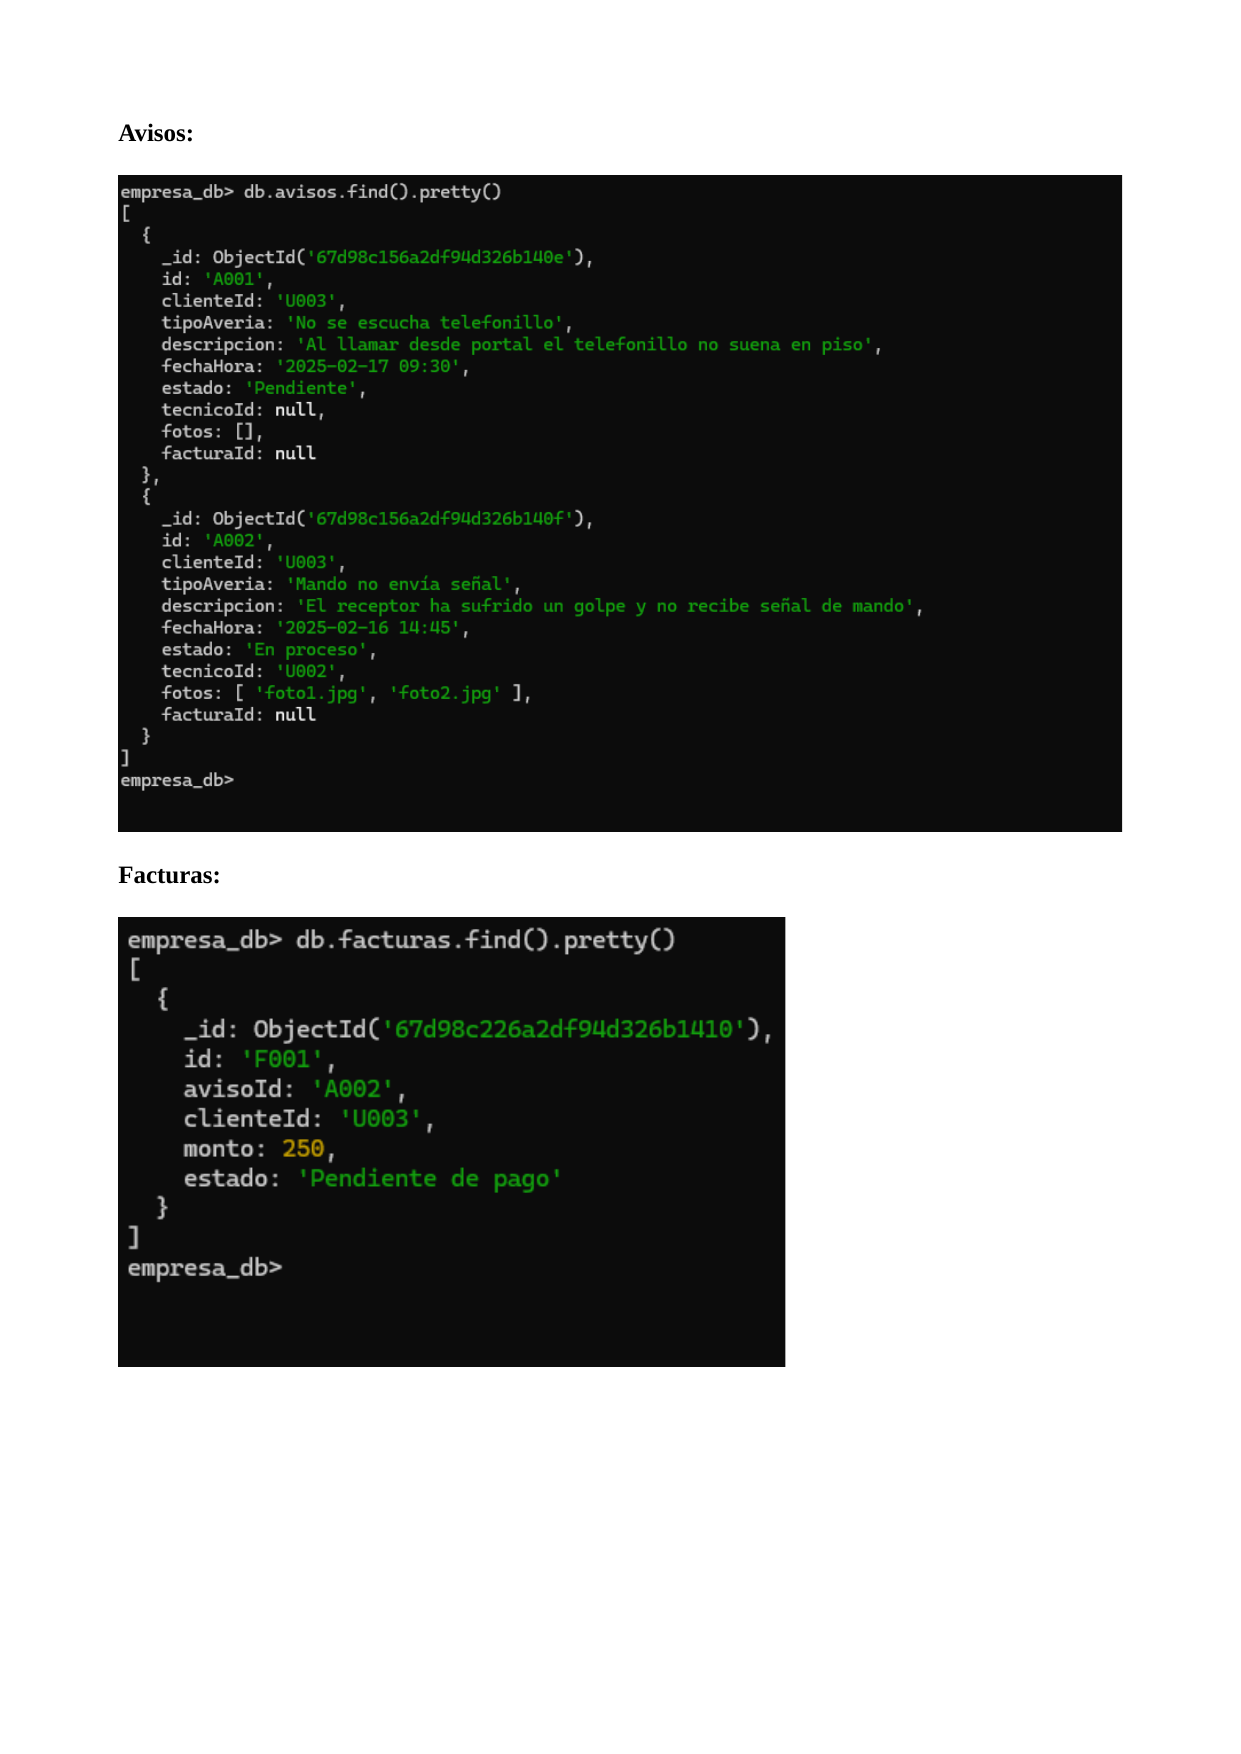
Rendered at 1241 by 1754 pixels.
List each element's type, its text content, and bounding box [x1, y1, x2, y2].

picture [118, 175, 1123, 832]
picture [118, 917, 786, 1367]
text Facturas: [118, 860, 1122, 889]
text Avisos: [118, 118, 1122, 147]
